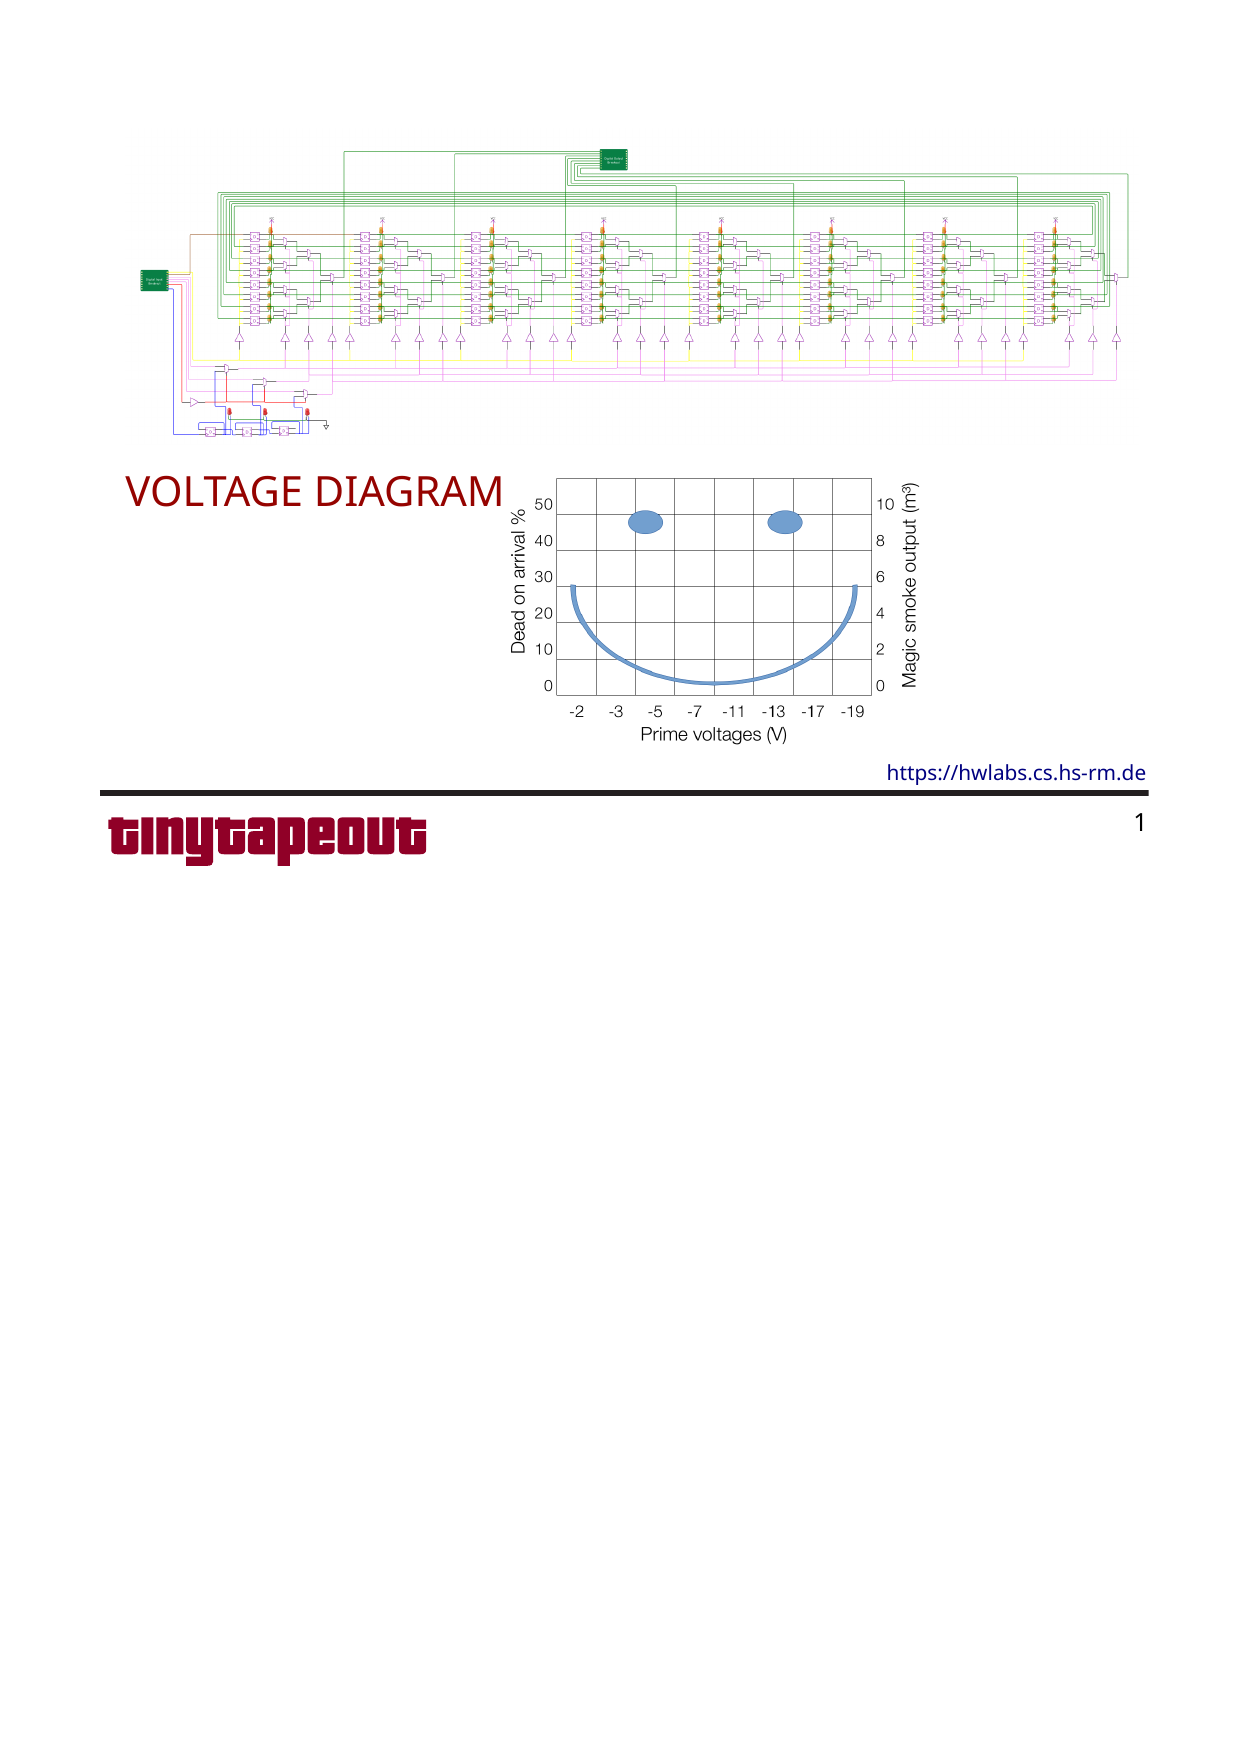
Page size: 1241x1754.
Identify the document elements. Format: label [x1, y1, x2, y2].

picture [125, 128, 1140, 445]
picture [505, 477, 926, 749]
